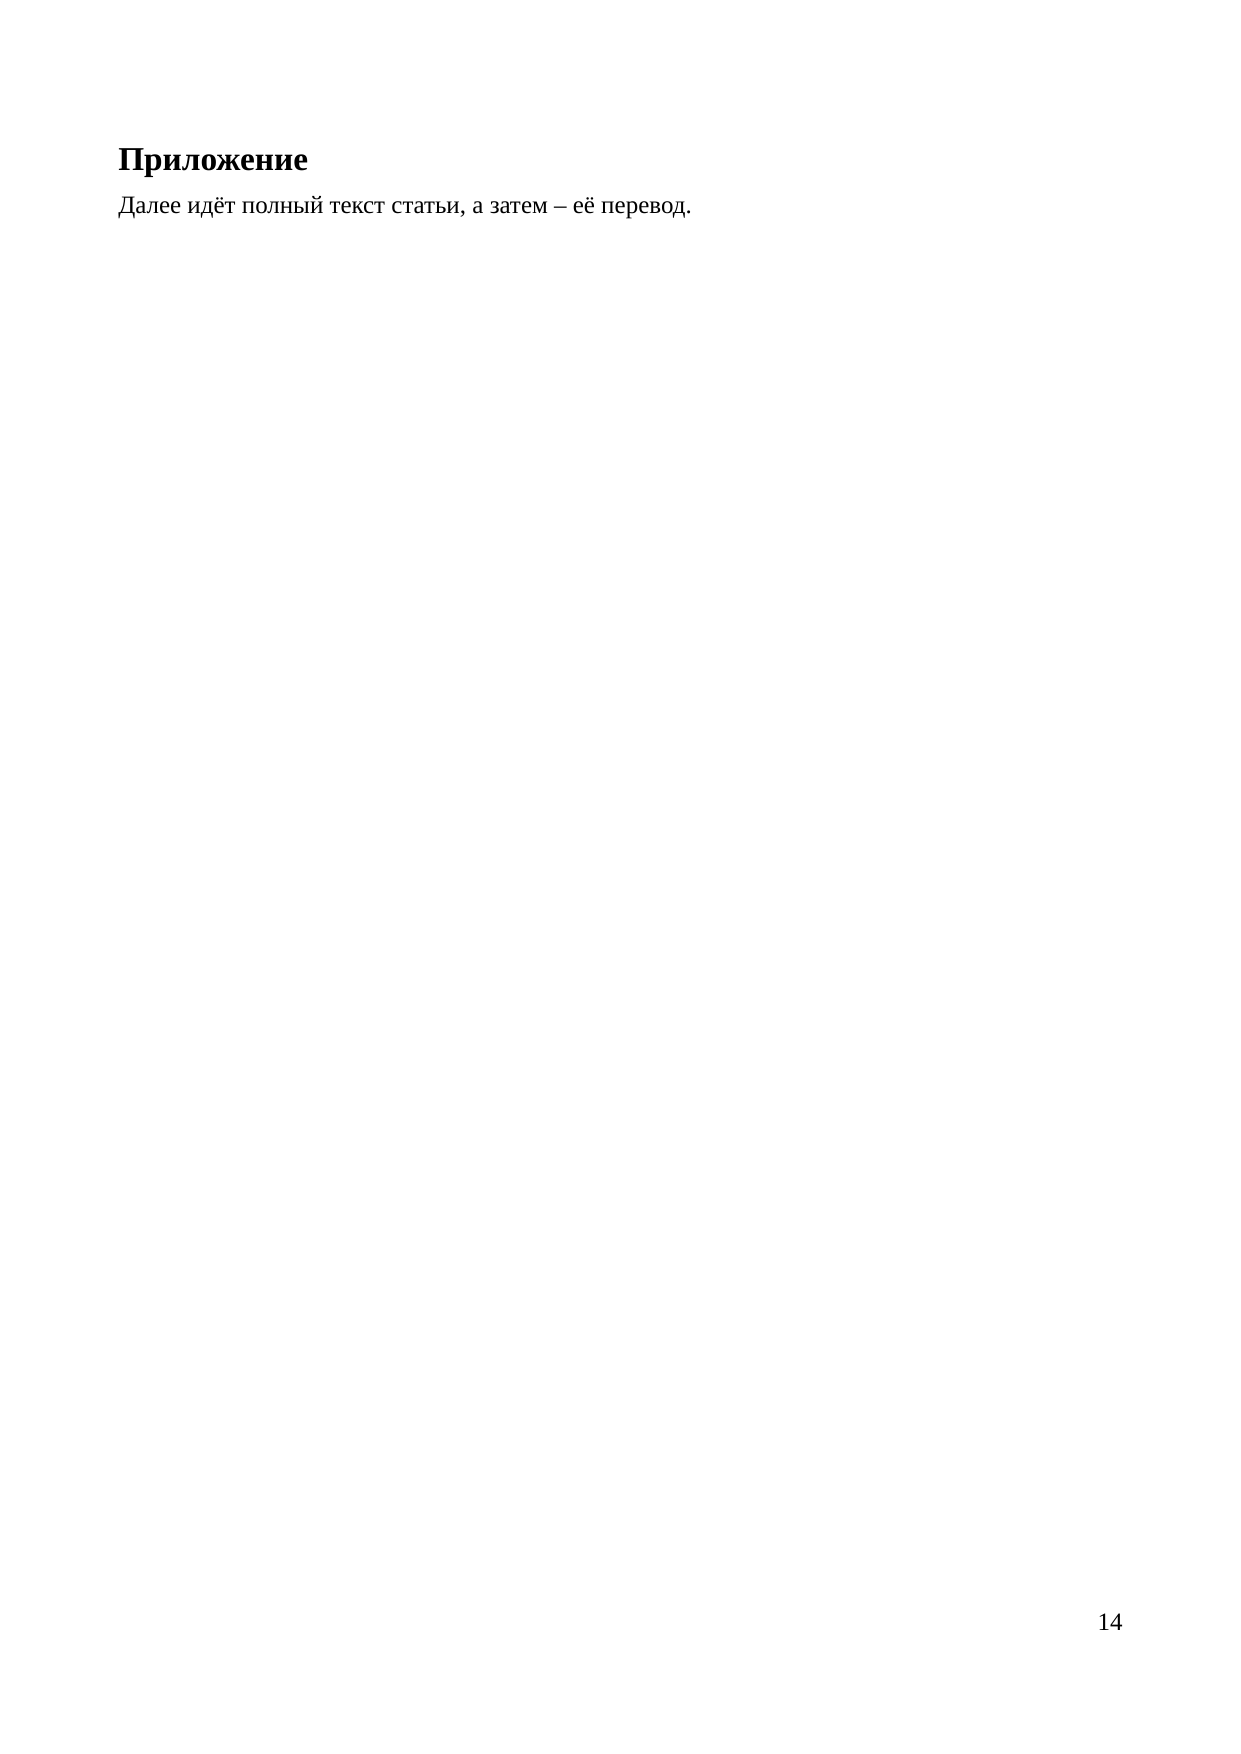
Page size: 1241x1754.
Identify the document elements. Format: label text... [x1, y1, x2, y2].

subtitle Приложение [118, 139, 1122, 177]
text Далее идёт полный текст статьи, а затем – её перевод. [118, 190, 1122, 218]
